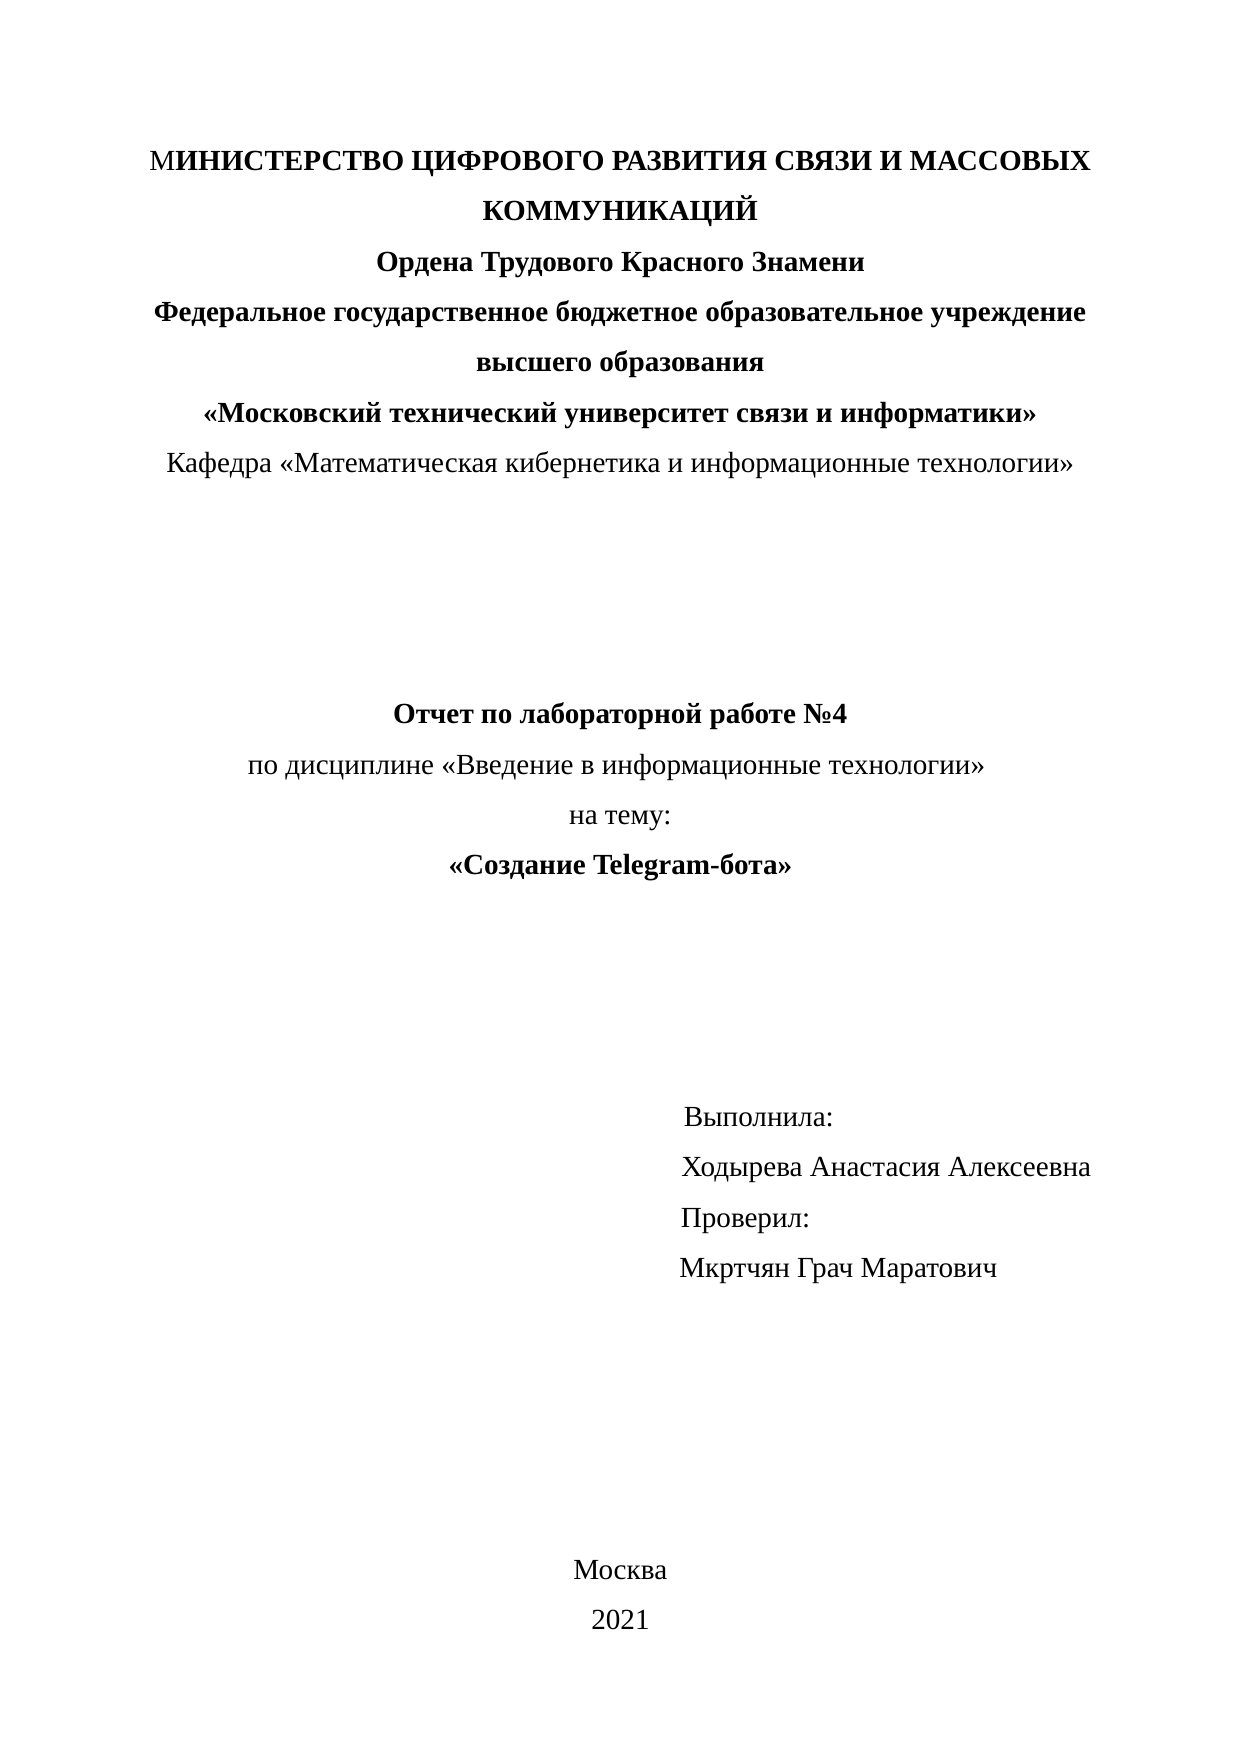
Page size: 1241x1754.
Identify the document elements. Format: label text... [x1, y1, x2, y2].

subtitle Отчет по лабораторной работе №4 [118, 697, 1122, 730]
subtitle Кафедра «Математическая кибернетика и информационные технологии» [118, 445, 1122, 478]
subtitle на тему: [118, 797, 1122, 831]
text Мкртчян Грач Маратович [118, 1250, 1122, 1283]
text 2021 [118, 1602, 1122, 1636]
text Москва [118, 1552, 1122, 1585]
subtitle Ордена Трудового Красного Знамени [118, 244, 1122, 277]
subtitle «Создание Telegram-бота» [118, 847, 1122, 881]
text Ходырева Анастасия Алексеевна [118, 1149, 1122, 1183]
subtitle МИНИСТЕРСТВО ЦИФРОВОГО РАЗВИТИЯ СВЯЗИ И МАССОВЫХ КОММУНИКАЦИЙ [118, 143, 1122, 227]
subtitle по дисциплине «Введение в информационные технологии» [118, 747, 1122, 780]
subtitle «Московский технический университет связи и информатики» [118, 395, 1122, 428]
text Проверил: [118, 1200, 1122, 1233]
subtitle Федеральное государственное бюджетное образовательное учреждение высшего образования [118, 294, 1122, 378]
text Выполнила: [118, 1099, 1122, 1133]
